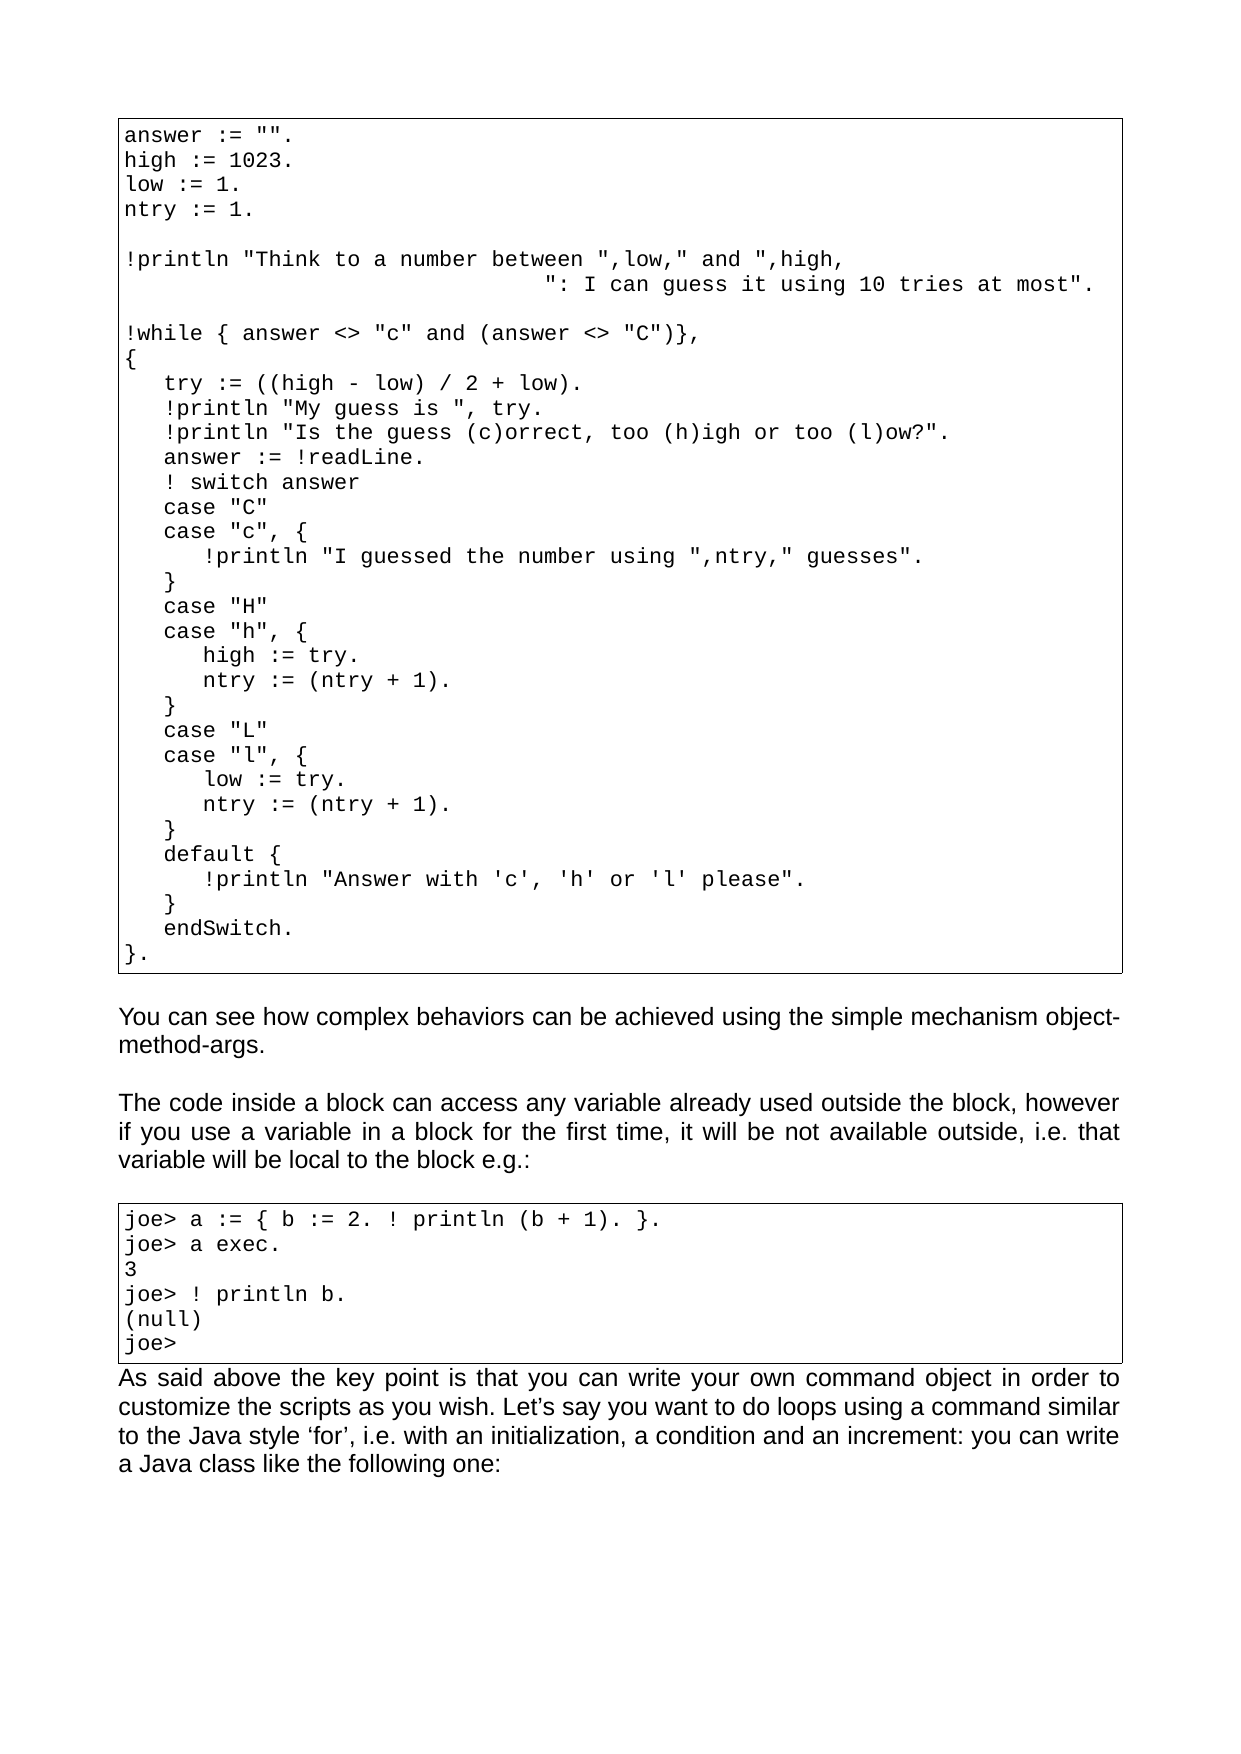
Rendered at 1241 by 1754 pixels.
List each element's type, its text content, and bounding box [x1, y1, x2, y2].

table_header answer := "". high := 1023. low := 1. ntry := 1. !println "Think to a number between ",low," and ",high, ": I can guess it using 10 tries at most". !while { answer <> "c" and (answer <> "C")}, { try := ((high - low) / 2 + low). !println "My guess is ", try. !println "Is the guess (c)orrect, too (h)igh or too (l)ow?". answer := !readLine. ! switch answer case "C" case "c", { !println "I guessed the number using ",ntry," guesses". } case "H" case "h", { high := try. ntry := (ntry + 1). } case "L" case "l", { low := try. ntry := (ntry + 1). } default { !println "Answer with 'c', 'h' or 'l' please". } endSwitch. }. [119, 119, 1122, 973]
text As said above the key point is that you can write your own command object in order to customize the scripts as you wish. Let’s say you want to do loops using a command similar to the Java style ‘for’, i.e. with an initialization, a condition and an increment: you can write a Java class like the following one: [118, 1364, 1122, 1478]
table_header joe> a := { b := 2. ! println (b + 1). }. joe> a exec. 3 joe> ! println b. (null) joe> [119, 1204, 1122, 1363]
text You can see how complex behaviors can be achieved using the simple mechanism object-method-args. [118, 1001, 1122, 1059]
text The code inside a block can access any variable already used outside the block, however if you use a variable in a block for the first time, it will be not available outside, i.e. that variable will be local to the block e.g.: [118, 1088, 1122, 1174]
